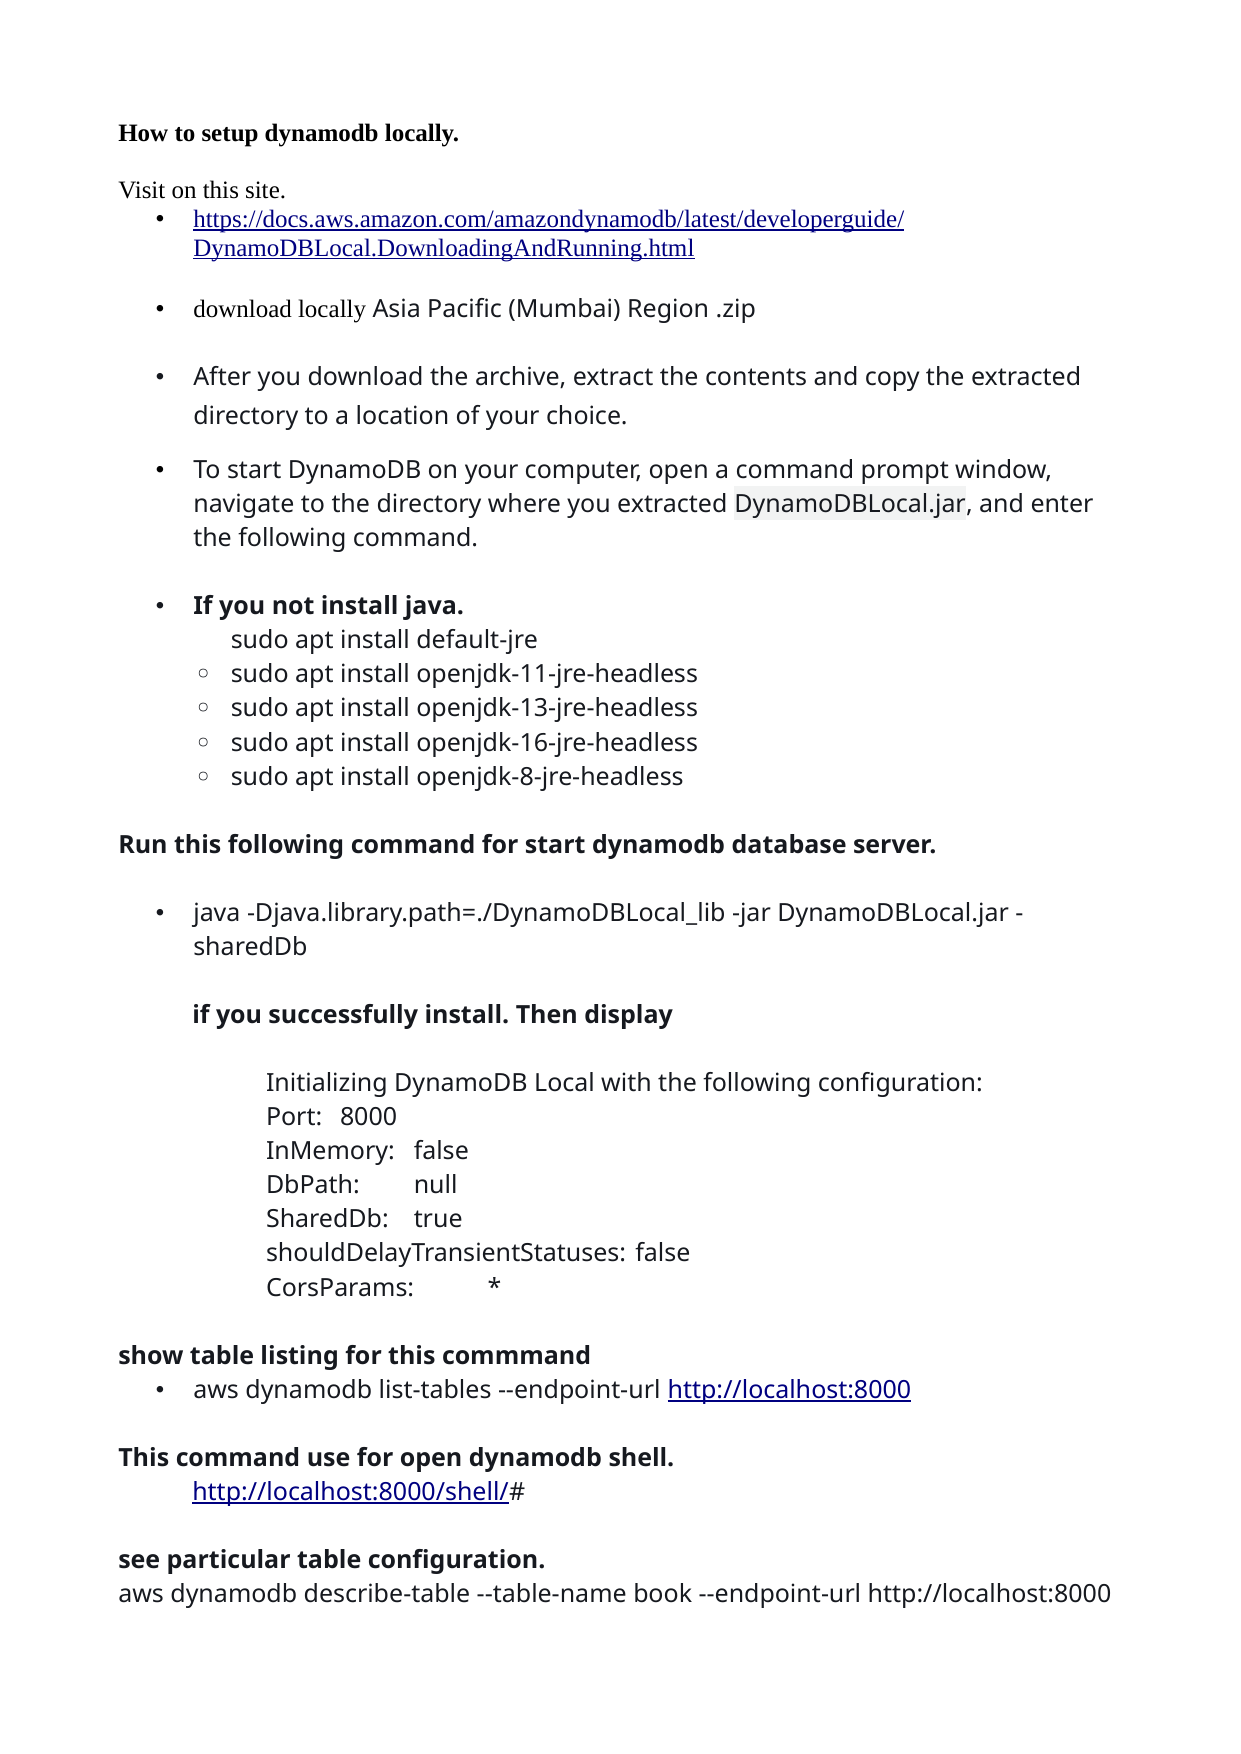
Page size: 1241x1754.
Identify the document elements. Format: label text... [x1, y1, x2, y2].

text This command use for open dynamodb shell. [118, 1439, 1122, 1473]
text show table listing for this commmand [118, 1337, 1122, 1371]
list To start DynamoDB on your computer, open a command prompt window, navigate to the directory where you extracted DynamoDBLocal.jar, and enter the following command. [156, 452, 1122, 554]
list After you download the archive, extract the contents and copy the extracted directory to a location of your choice. [156, 359, 1122, 432]
list https://docs.aws.amazon.com/amazondynamodb/latest/developerguide/DynamoDBLocal.DownloadingAndRunning.html [156, 204, 1122, 262]
text DbPath: null [118, 1167, 1122, 1201]
text Initializing DynamoDB Local with the following configuration: [118, 1065, 1122, 1099]
text aws dynamodb describe-table --table-name book --endpoint-url http://localhost:8000 [118, 1576, 1122, 1610]
text SharedDb: true [118, 1201, 1122, 1235]
text if you successfully install. Then display [118, 997, 1122, 1031]
list java -Djava.library.path=./DynamoDBLocal_lib -jar DynamoDBLocal.jar -sharedDb [156, 894, 1122, 963]
text How to setup dynamodb locally. [118, 118, 1122, 147]
list If you not install java. [156, 588, 1122, 622]
list sudo apt install openjdk-16-jre-headless [193, 724, 1122, 758]
list download locally Asia Pacific (Mumbai) Region .zip [156, 291, 1122, 325]
text shouldDelayTransientStatuses: false [118, 1235, 1122, 1269]
list sudo apt install openjdk-13-jre-headless [193, 690, 1122, 724]
list aws dynamodb list-tables --endpoint-url http://localhost:8000 [156, 1371, 1122, 1405]
text Visit on this site. [118, 176, 1122, 204]
text InMemory: false [118, 1133, 1122, 1167]
list sudo apt install openjdk-11-jre-headless [193, 656, 1122, 690]
text CorsParams: * [118, 1269, 1122, 1303]
text http://localhost:8000/shell/# [118, 1473, 1122, 1508]
text see particular table configuration. [118, 1542, 1122, 1576]
text Run this following command for start dynamodb database server. [118, 826, 1122, 860]
list sudo apt install openjdk-8-jre-headless [193, 758, 1122, 792]
list sudo apt install default-jre [193, 622, 1122, 656]
text Port: 8000 [118, 1099, 1122, 1133]
